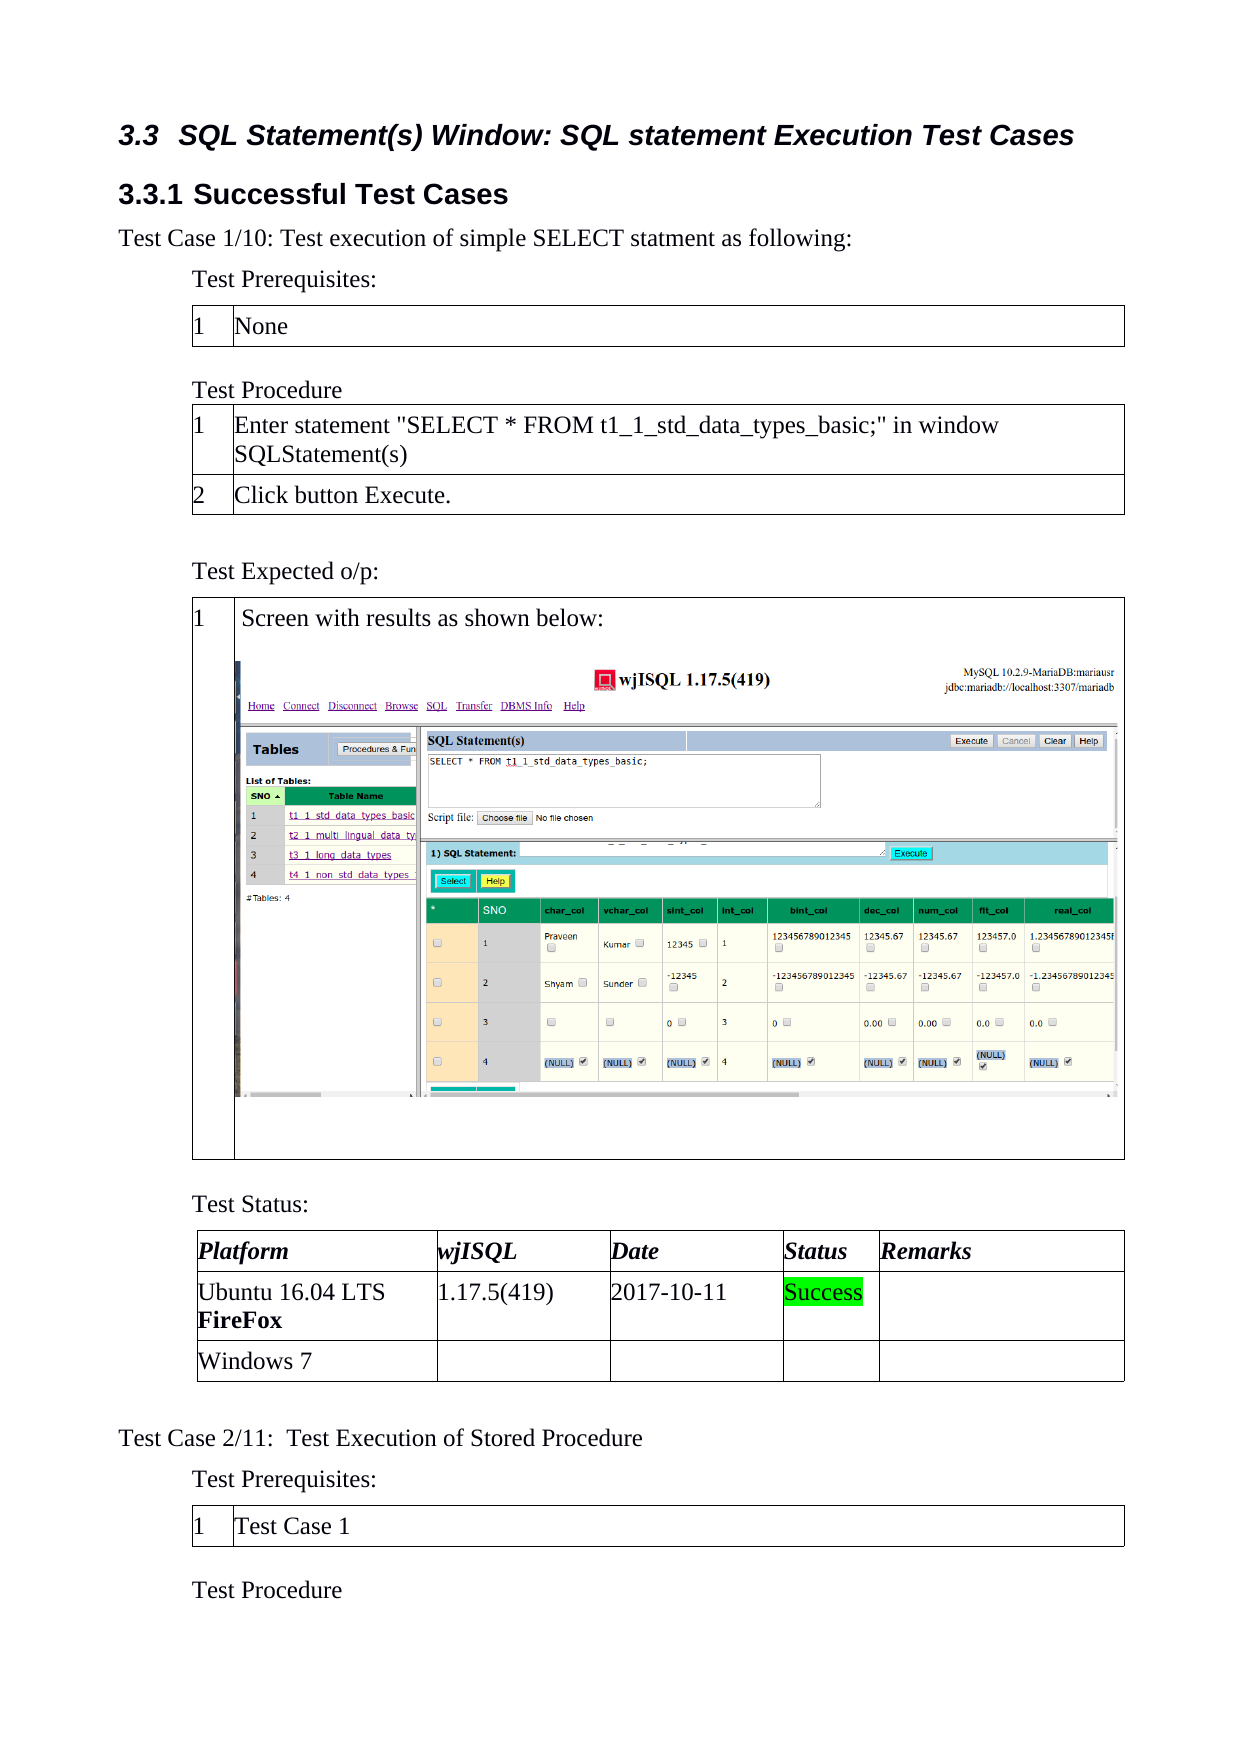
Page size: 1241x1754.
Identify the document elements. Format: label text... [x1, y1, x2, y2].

table_cell [438, 1341, 610, 1381]
table_header Date [611, 1231, 783, 1271]
table_header Screen with results as shown below: [235, 598, 1124, 1159]
table_header Status [784, 1231, 879, 1271]
picture [234, 661, 1118, 1097]
table_cell Windows 7 [198, 1341, 437, 1381]
table_cell [880, 1272, 1124, 1340]
table_cell [880, 1341, 1124, 1381]
table_cell [784, 1341, 879, 1381]
table_header Test Case 1 [234, 1506, 1124, 1546]
table_cell Success [784, 1272, 879, 1340]
text Test Case 2/11: Test Execution of Stored Procedure [118, 1423, 1122, 1451]
table_cell 2 [193, 475, 233, 514]
text Test Case 1/10: Test execution of simple SELECT statment as following: [118, 223, 1122, 251]
table_header 1 [193, 405, 233, 473]
text Test Prerequisites: [118, 1464, 1122, 1493]
table_header 1 [193, 306, 233, 346]
subtitle Successful Test Cases [118, 177, 1122, 210]
text Test Status: [118, 1189, 1122, 1217]
table_header Enter statement "SELECT * FROM t1_1_std_data_types_basic;" in window SQLStatement(s) [234, 405, 1124, 473]
table_header wjISQL [438, 1231, 610, 1271]
table_cell 2017-10-11 [611, 1272, 783, 1340]
text Test Expected o/p: [118, 556, 1122, 585]
table_cell [611, 1341, 783, 1381]
table_header Platform [198, 1231, 437, 1271]
table_header 1 [193, 1506, 233, 1546]
text Test Procedure [118, 1575, 1122, 1604]
subtitle SQL Statement(s) Window: SQL statement Execution Test Cases [118, 118, 1122, 152]
table_cell Ubuntu 16.04 LTS FireFox [198, 1272, 437, 1340]
table_cell 1.17.5(419) [438, 1272, 610, 1340]
table_header None [234, 306, 1124, 346]
table_header Remarks [880, 1231, 1124, 1271]
table_header 1 [193, 598, 234, 1159]
text Test Prerequisites: [118, 264, 1122, 293]
text Test Procedure [118, 375, 1122, 404]
table_cell Click button Execute. [234, 475, 1124, 514]
